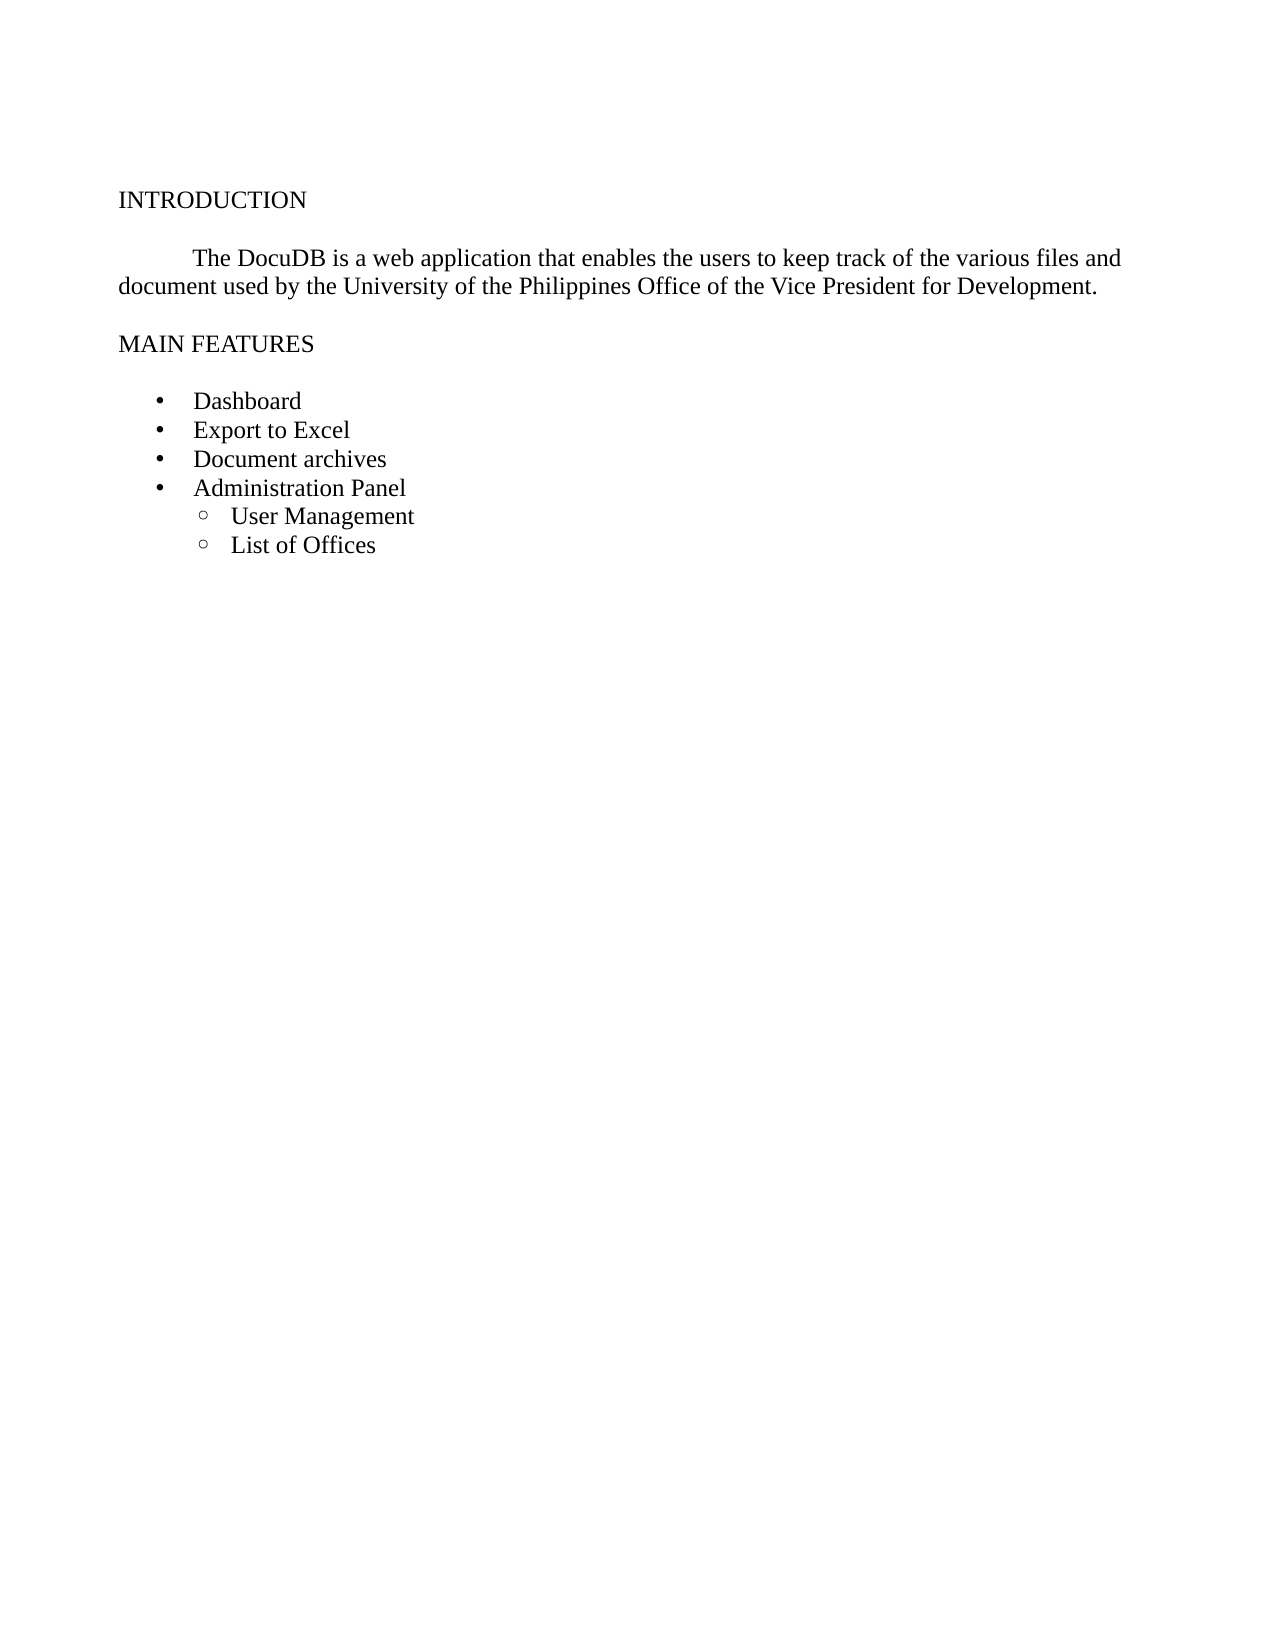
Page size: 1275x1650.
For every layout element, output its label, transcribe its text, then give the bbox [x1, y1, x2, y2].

text MAIN FEATURES [118, 329, 1157, 358]
list User Management [193, 501, 1157, 530]
list Document archives [156, 444, 1157, 473]
list Dashboard [156, 386, 1157, 415]
text INTRODUCTION [118, 185, 1157, 214]
list List of Offices [193, 530, 1157, 559]
list Export to Excel [156, 415, 1157, 444]
text The DocuDB is a web application that enables the users to keep track of the various files and document used by the University of the Philippines Office of the Vice President for Development. [118, 243, 1157, 300]
list Administration Panel [156, 473, 1157, 501]
